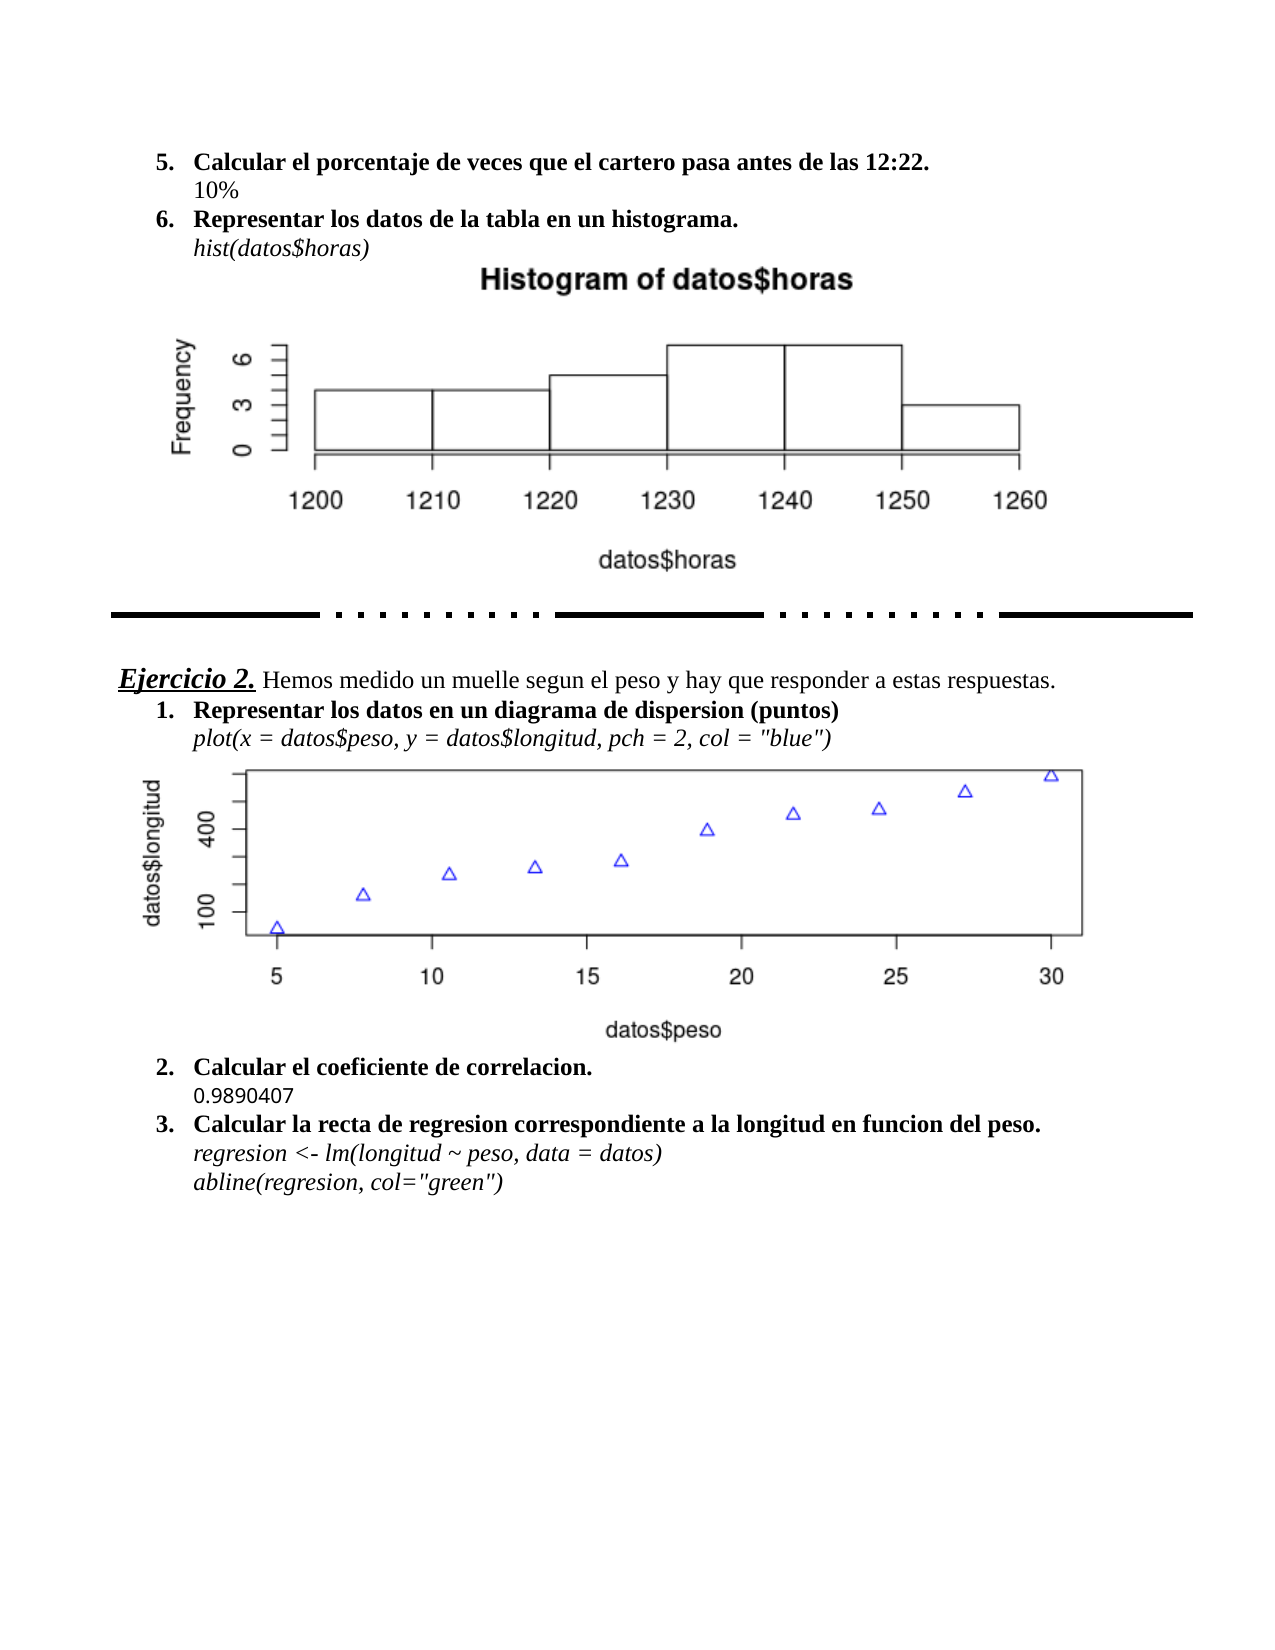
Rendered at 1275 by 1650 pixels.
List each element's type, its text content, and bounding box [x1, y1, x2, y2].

list regresion <- lm(longitud ~ peso, data = datos) [156, 1138, 1157, 1167]
list Representar los datos de la tabla en un histograma. [156, 204, 1157, 233]
list abline(regresion, col="green") [156, 1167, 1157, 1196]
picture [164, 261, 1111, 576]
list Representar los datos en un diagrama de dispersion (puntos) [156, 695, 1157, 723]
list hist(datos$horas) [156, 233, 1157, 262]
list Calcular la recta de regresion correspondiente a la longitud en funcion del peso. [156, 1109, 1157, 1138]
list Calcular el coeficiente de correlacion. [156, 752, 1157, 1081]
picture [136, 760, 1139, 1053]
text Ejercicio 2. Hemos medido un muelle segun el peso y hay que responder a estas respuestas. [118, 661, 1157, 695]
list 0.9890407 [156, 1081, 1157, 1109]
list plot(x = datos$peso, y = datos$longitud, pch = 2, col = "blue") [156, 723, 1157, 752]
list 10% [156, 175, 1157, 204]
list Calcular el porcentaje de veces que el cartero pasa antes de las 12:22. [156, 147, 1157, 175]
